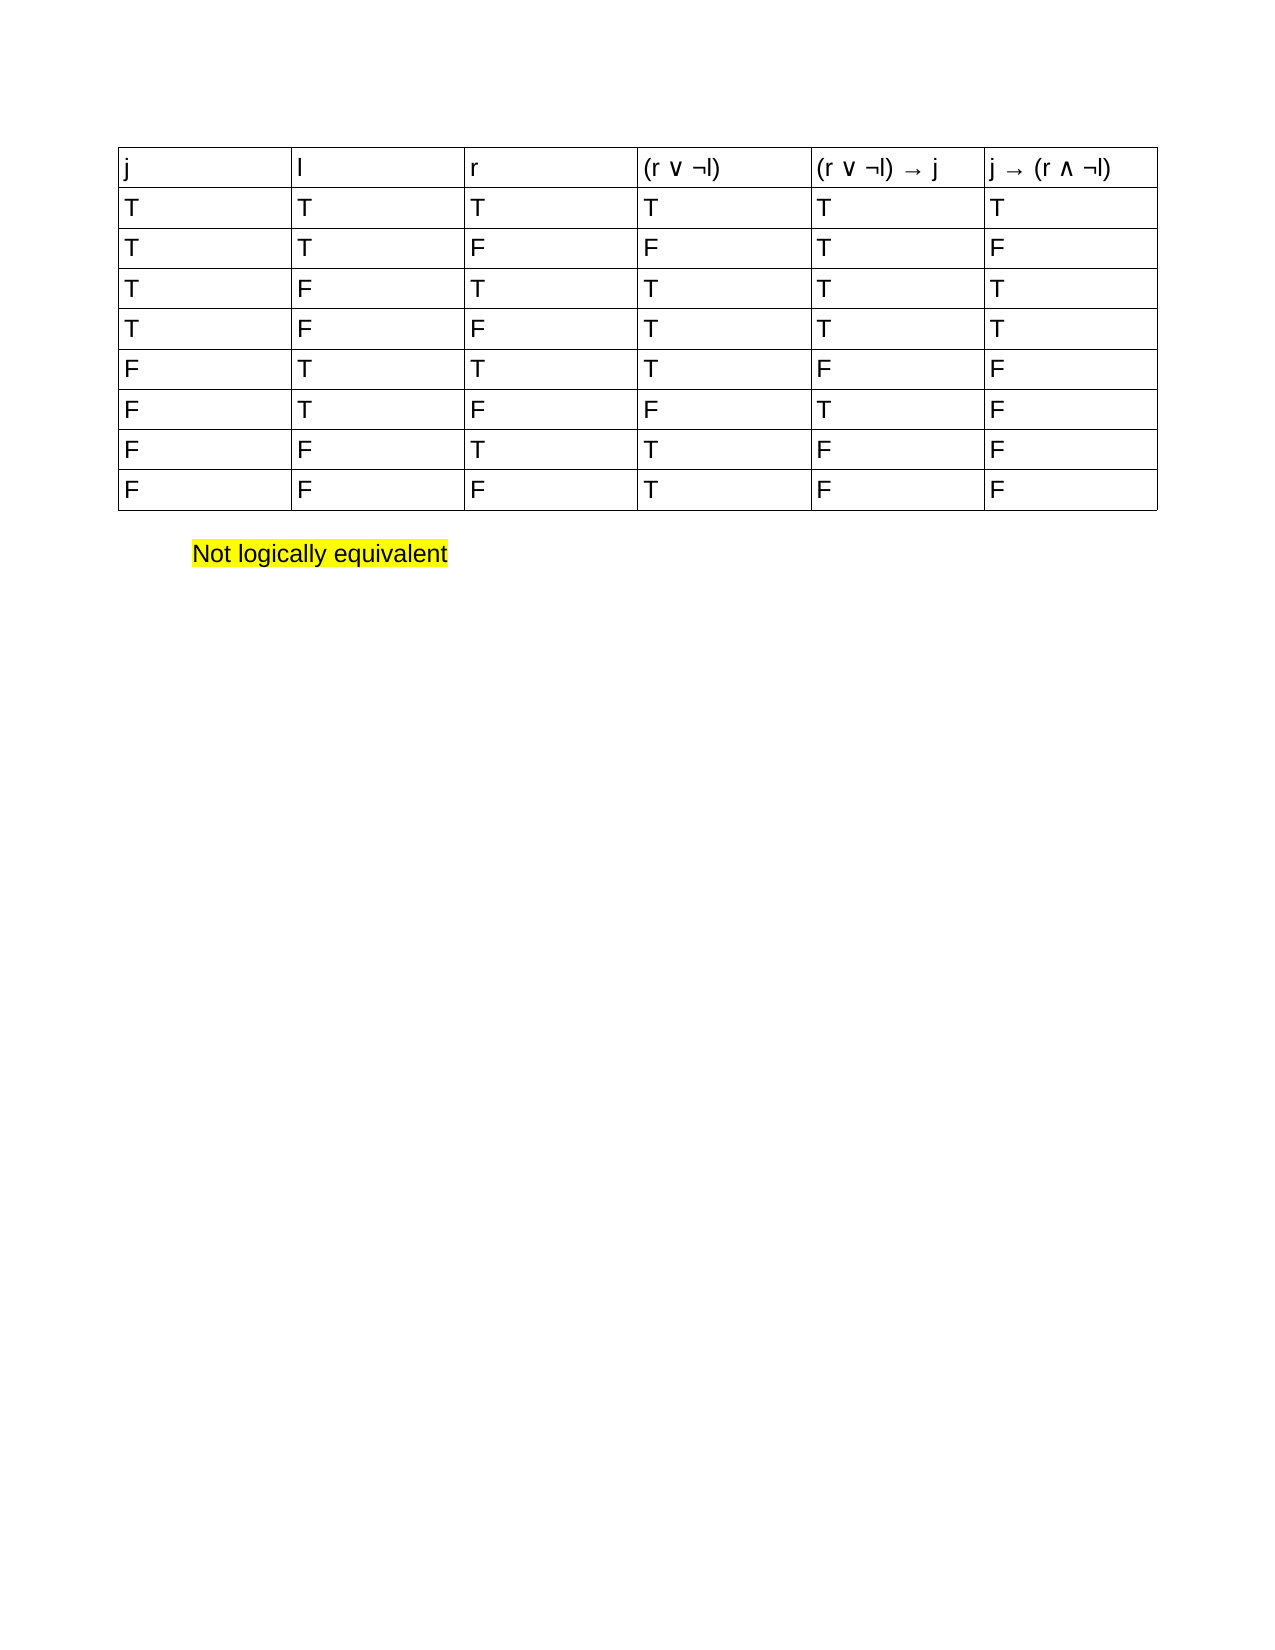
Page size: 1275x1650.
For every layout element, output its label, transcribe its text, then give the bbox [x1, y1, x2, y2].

table_cell F [638, 390, 811, 429]
table_cell F [985, 229, 1157, 268]
table_cell T [119, 229, 291, 268]
table_cell T [465, 269, 637, 308]
table_cell T [812, 229, 984, 268]
table_header (r ∨ ¬l) → j [812, 148, 984, 187]
table_cell F [812, 470, 984, 510]
text Not logically equivalent [118, 538, 1157, 567]
table_header j → (r ∧ ¬l) [985, 148, 1157, 187]
table_cell F [119, 470, 291, 510]
table_cell T [638, 269, 811, 308]
table_cell T [465, 430, 637, 469]
table_cell T [119, 188, 291, 227]
table_cell F [985, 350, 1157, 389]
table_cell F [985, 430, 1157, 469]
table_cell T [985, 269, 1157, 308]
table_cell T [812, 269, 984, 308]
table_cell F [119, 430, 291, 469]
table_cell F [465, 309, 637, 348]
table_cell T [638, 309, 811, 348]
table_cell T [638, 188, 811, 227]
table_cell T [812, 309, 984, 348]
table_cell T [638, 470, 811, 510]
table_cell T [812, 188, 984, 227]
table_cell T [465, 350, 637, 389]
table_cell T [812, 390, 984, 429]
table_cell F [465, 229, 637, 268]
table_cell T [638, 430, 811, 469]
table_cell F [985, 470, 1157, 510]
table_cell T [638, 350, 811, 389]
table_cell F [638, 229, 811, 268]
table_cell F [812, 430, 984, 469]
table_cell F [812, 350, 984, 389]
table_cell T [292, 350, 464, 389]
table_cell F [465, 390, 637, 429]
table_cell T [292, 188, 464, 227]
table_cell T [292, 229, 464, 268]
table_header (r ∨ ¬l) [638, 148, 811, 187]
table_cell F [292, 269, 464, 308]
table_cell F [465, 470, 637, 510]
table_cell F [119, 390, 291, 429]
table_cell T [119, 309, 291, 348]
table_cell T [985, 309, 1157, 348]
table_header r [465, 148, 637, 187]
table_cell T [465, 188, 637, 227]
table_cell F [292, 470, 464, 510]
table_cell F [292, 309, 464, 348]
table_header j [119, 148, 291, 187]
table_cell F [292, 430, 464, 469]
table_cell F [119, 350, 291, 389]
table_header l [292, 148, 464, 187]
table_cell T [119, 269, 291, 308]
table_cell T [292, 390, 464, 429]
table_cell F [985, 390, 1157, 429]
table_cell T [985, 188, 1157, 227]
